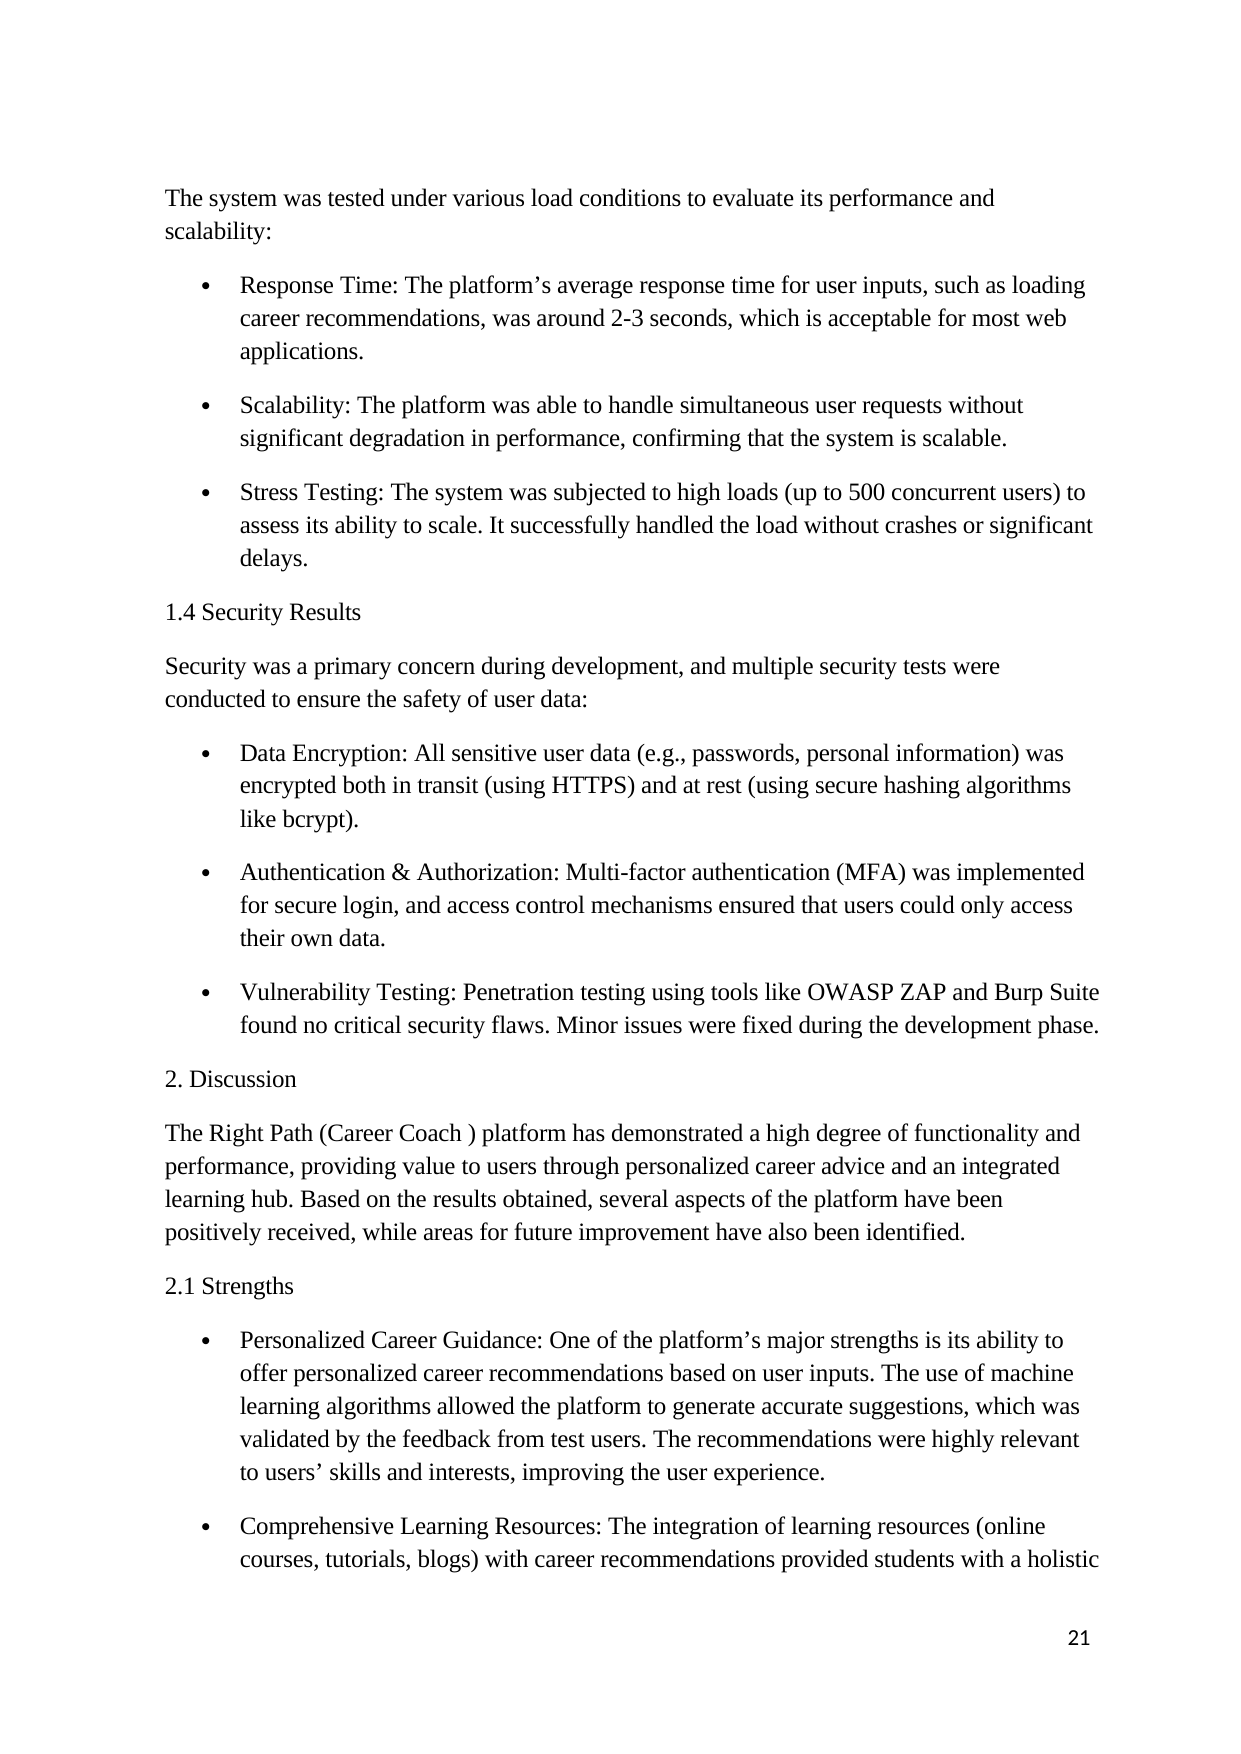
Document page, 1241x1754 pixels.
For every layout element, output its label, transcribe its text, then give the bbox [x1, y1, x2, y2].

list Data Encryption: All sensitive user data (e.g., passwords, personal information) was encrypted both in transit (using HTTPS) and at rest (using secure hashing algorithms like bcrypt). [202, 738, 1103, 832]
list Vulnerability Testing: Penetration testing using tools like OWASP ZAP and Burp Suite found no critical security flaws. Minor issues were fixed during the development phase. [202, 977, 1103, 1039]
text The system was tested under various load conditions to evaluate its performance and scalability: [164, 183, 1103, 245]
text Security was a primary concern during development, and multiple security tests were conducted to ensure the safety of user data: [164, 651, 1103, 712]
list Personalized Career Guidance: One of the platform’s major strengths is its ability to offer personalized career recommendations based on user inputs. The use of machine learning algorithms allowed the platform to generate accurate suggestions, which was validated by the feedback from test users. The recommendations were highly relevant to users’ skills and interests, improving the user experience. [202, 1325, 1103, 1486]
list Scalability: The platform was able to handle simultaneous user requests without significant degradation in performance, confirming that the system is scalable. [202, 390, 1103, 452]
list Comprehensive Learning Resources: The integration of learning resources (online courses, tutorials, blogs) with career recommendations provided students with a holistic [202, 1511, 1103, 1573]
text 1.4 Security Results [164, 597, 1103, 626]
list Stress Testing: The system was subjected to high loads (up to 500 concurrent users) to assess its ability to scale. It successfully handled the load without crashes or significant delays. [202, 477, 1103, 572]
list Authentication & Authorization: Multi-factor authentication (MFA) was implemented for secure login, and access control mechanisms ensured that users could only access their own data. [202, 857, 1103, 952]
text The Right Path (Career Coach ) platform has demonstrated a high degree of functionality and performance, providing value to users through personalized career advice and an integrated learning hub. Based on the results obtained, several aspects of the platform have been positively received, while areas for future improvement have also been identified. [164, 1118, 1103, 1246]
text 2. Discussion [164, 1064, 1103, 1093]
text 2.1 Strengths [164, 1271, 1103, 1300]
list Response Time: The platform’s average response time for user inputs, such as loading career recommendations, was around 2-3 seconds, which is acceptable for most web applications. [202, 270, 1103, 365]
